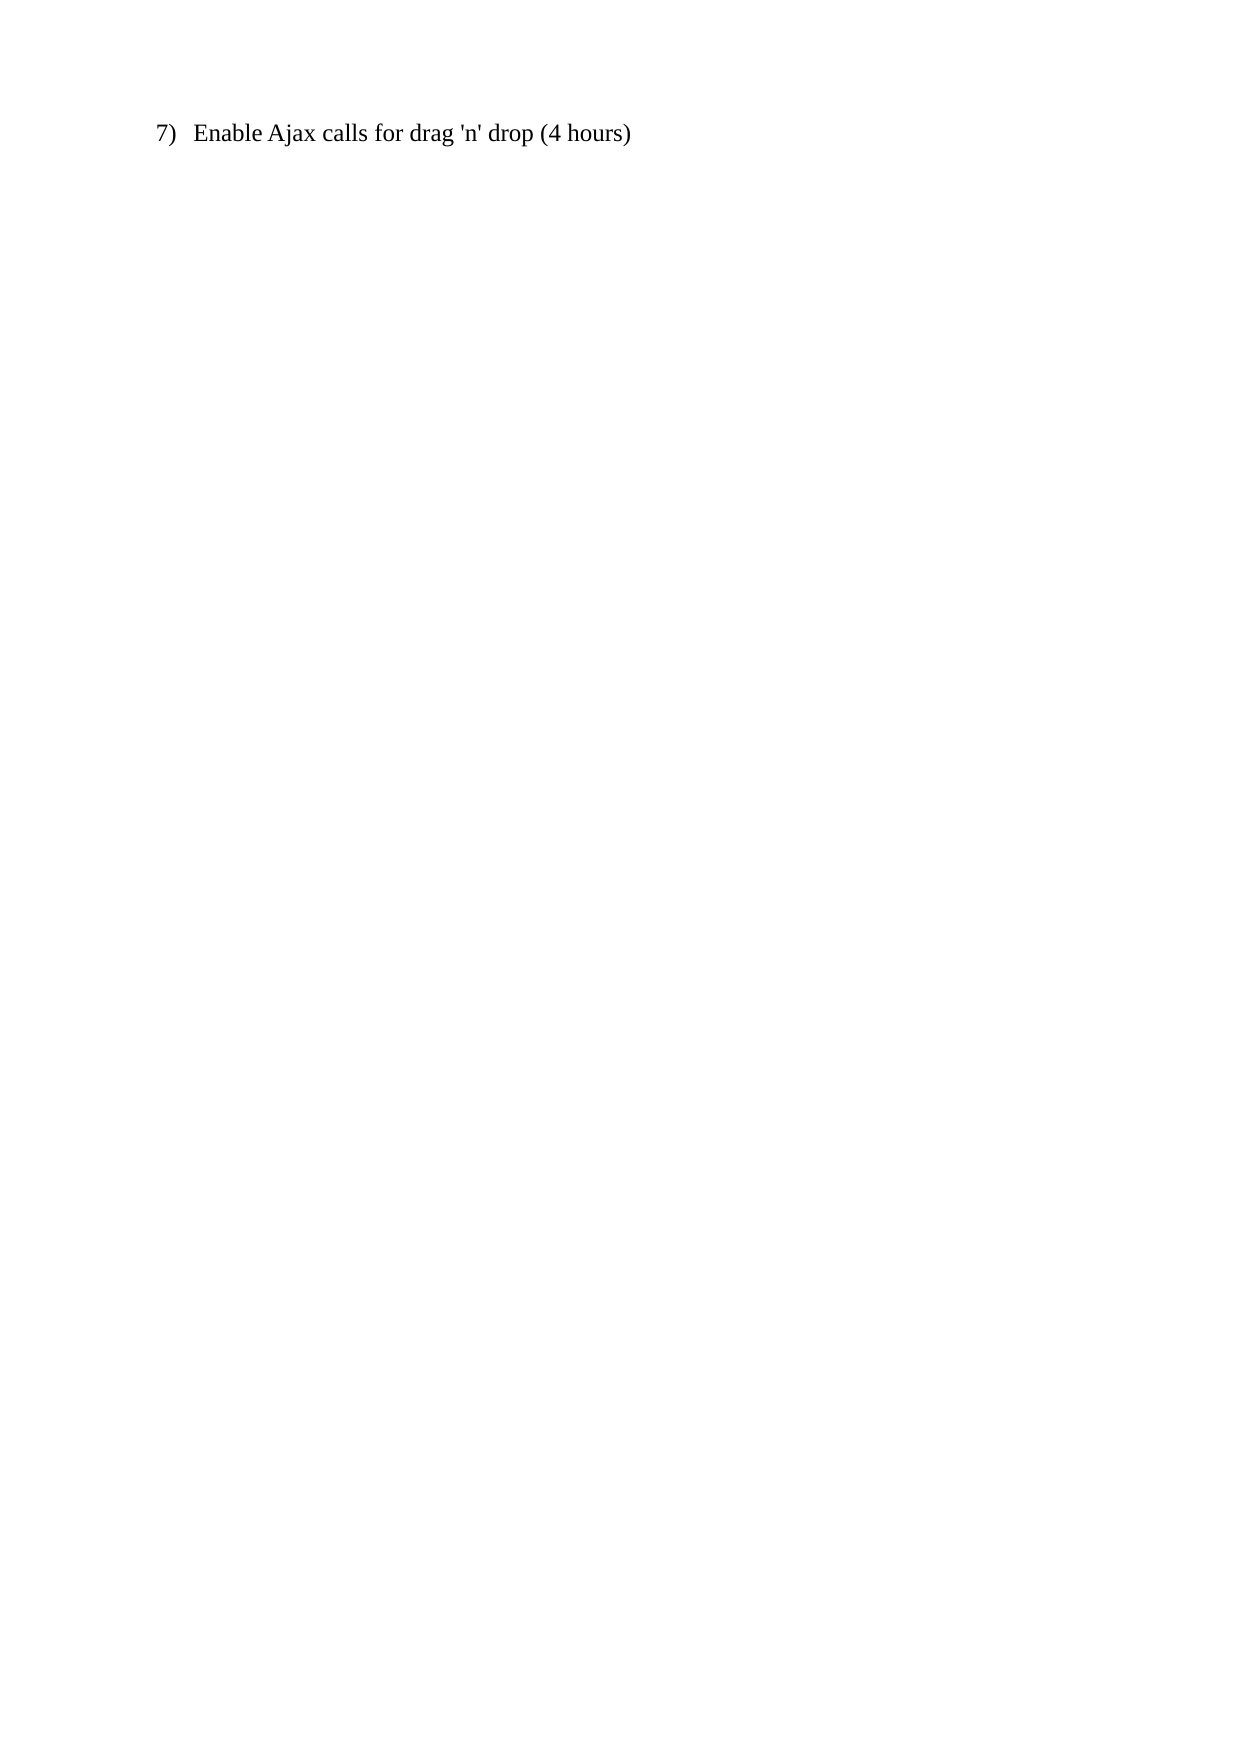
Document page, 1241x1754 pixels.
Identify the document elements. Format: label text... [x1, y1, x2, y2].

list Enable Ajax calls for drag 'n' drop (4 hours) [156, 118, 1122, 147]
